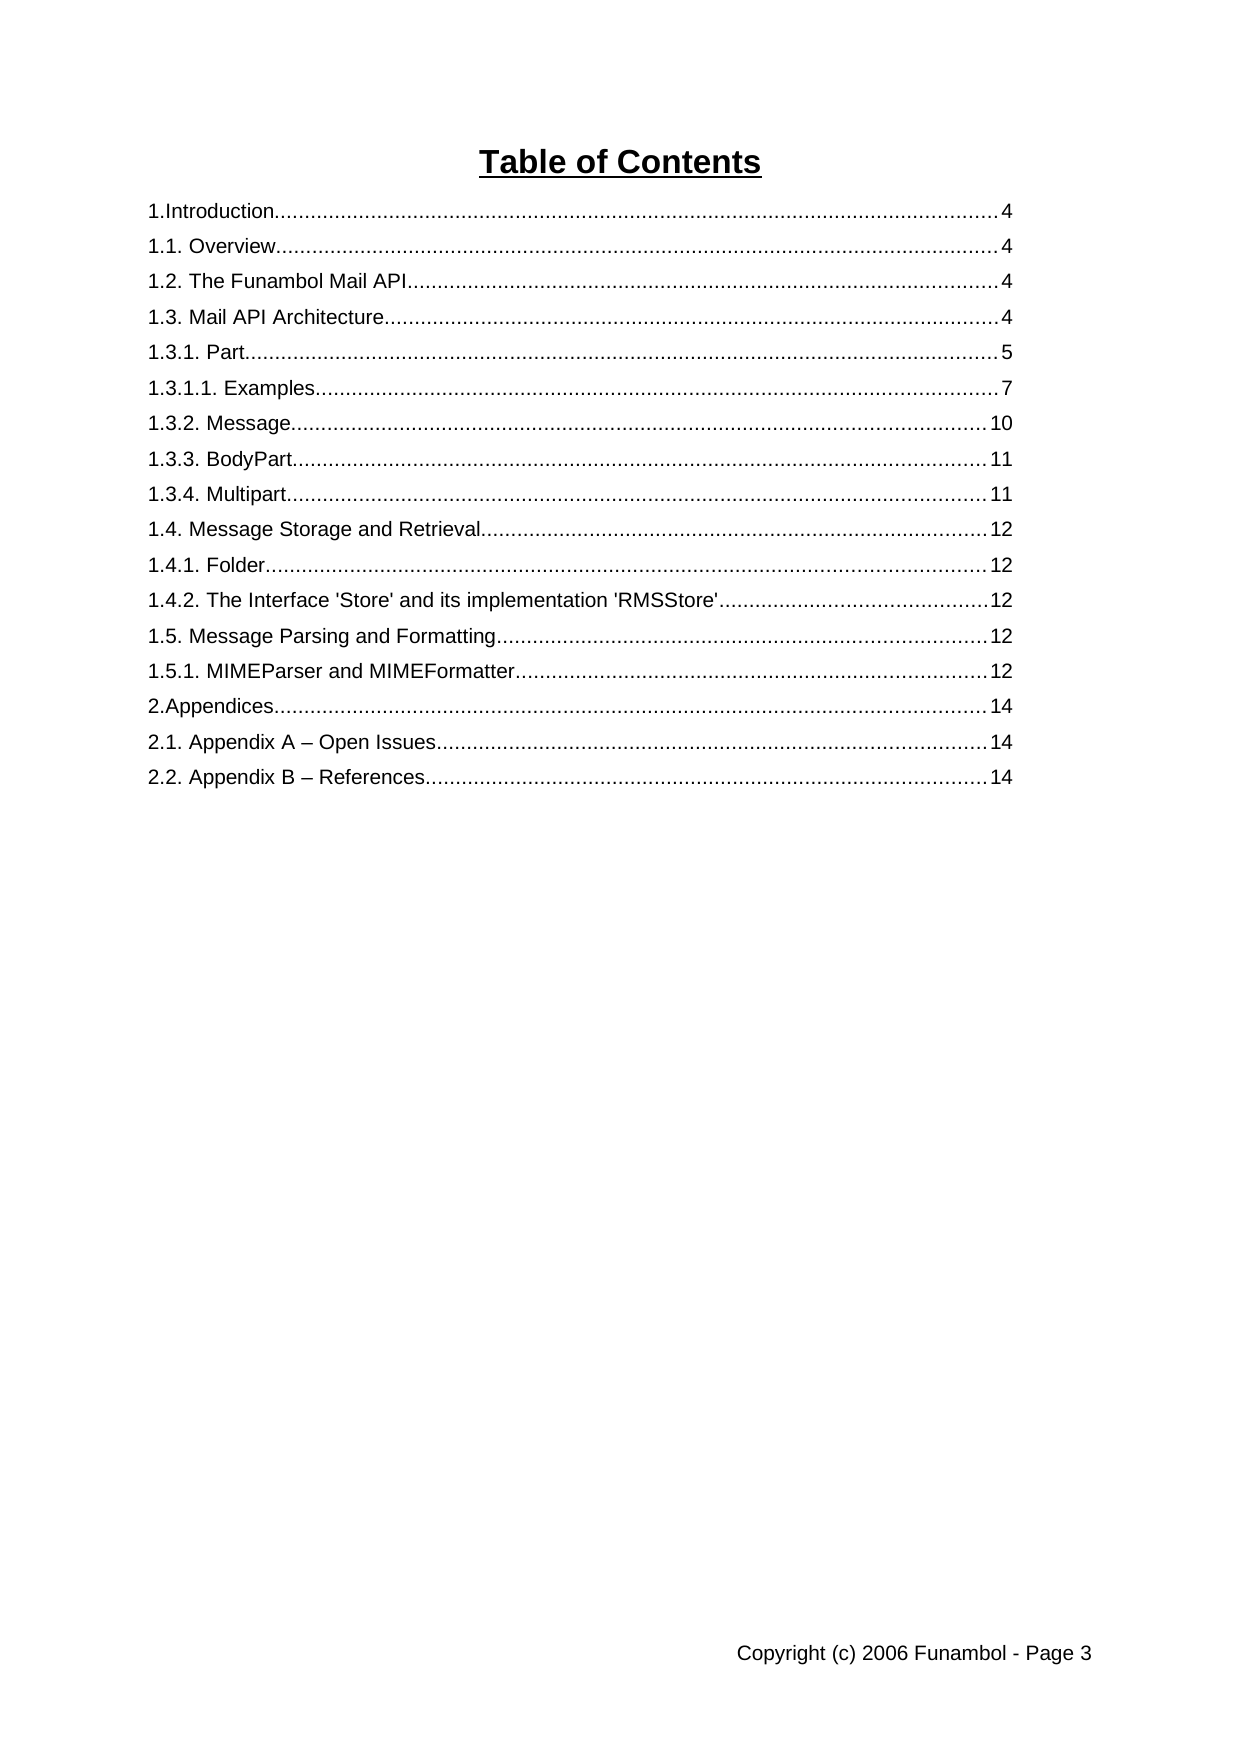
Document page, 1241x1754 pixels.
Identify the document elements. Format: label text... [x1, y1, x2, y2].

subtitle Table of Contents [148, 143, 1093, 181]
text 1.4.1. Folder 12 [148, 553, 1093, 577]
text 1.4. Message Storage and Retrieval 12 [148, 518, 1093, 541]
text 2.2. Appendix B – References 14 [148, 766, 1093, 789]
text 1.3.4. Multipart 11 [148, 482, 1093, 506]
text 1.3.3. BodyPart 11 [148, 447, 1093, 471]
text 1.3. Mail API Architecture 4 [148, 305, 1093, 329]
text 1.1. Overview 4 [148, 234, 1093, 258]
text 1.2. The Funambol Mail API 4 [148, 270, 1093, 293]
text 1.3.2. Message 10 [148, 412, 1093, 435]
text 1.5.1. MIMEParser and MIMEFormatter 12 [148, 659, 1093, 683]
text 1.4.2. The Interface 'Store' and its implementation 'RMSStore' 12 [148, 589, 1093, 612]
text 2.Appendices 14 [148, 695, 1093, 718]
text 1.3.1. Part 5 [148, 341, 1093, 364]
text 1.3.1.1. Examples 7 [148, 376, 1093, 400]
text 1.5. Message Parsing and Formatting 12 [148, 624, 1093, 648]
text 2.1. Appendix A – Open Issues 14 [148, 730, 1093, 754]
text 1.Introduction 4 [148, 199, 1093, 223]
